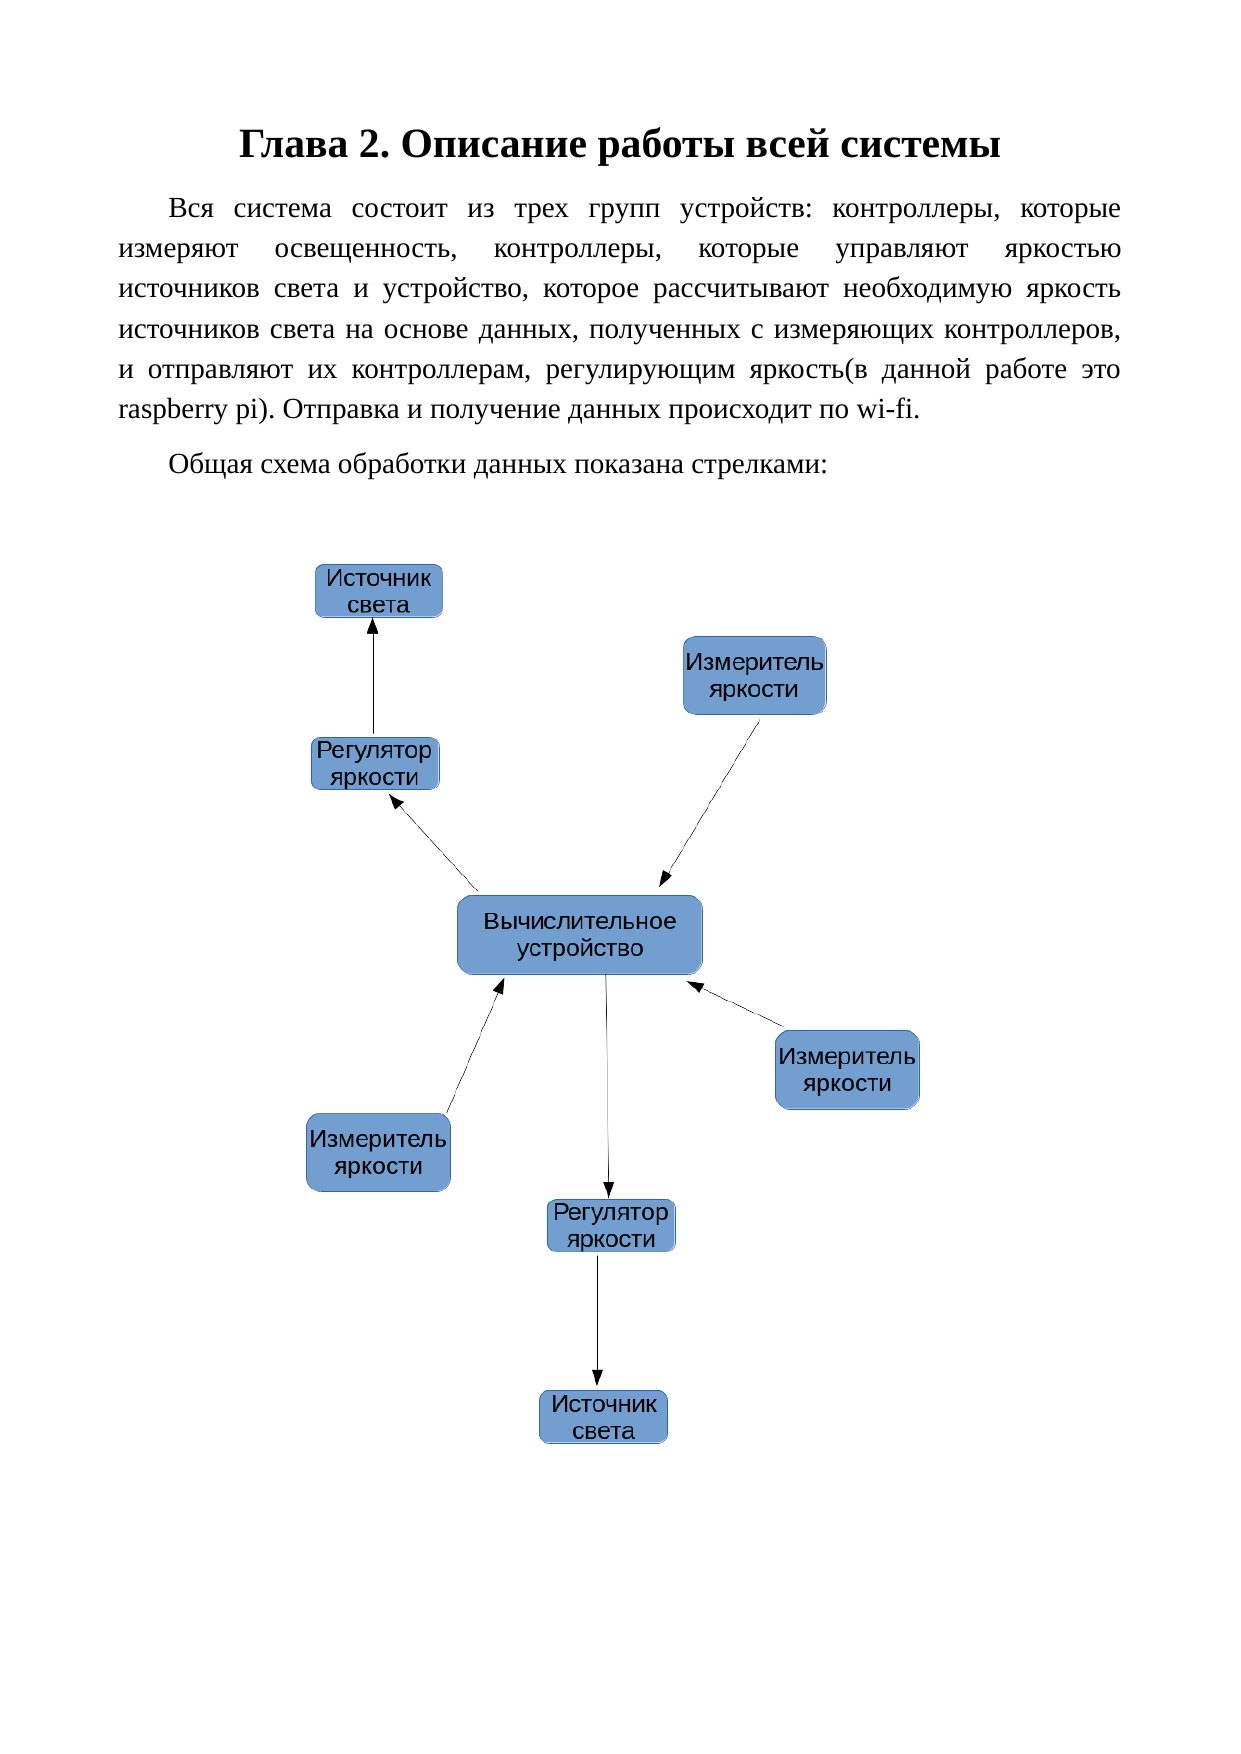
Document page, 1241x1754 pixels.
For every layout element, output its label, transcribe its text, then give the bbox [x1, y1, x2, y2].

text Общая схема обработки данных показана стрелками: [118, 446, 1122, 479]
text Глава 2. Описание работы всей системы [118, 118, 1122, 166]
picture [252, 500, 988, 1540]
text Вся система состоит из трех групп устройств: контроллеры, которые измеряют освещенность, контроллеры, которые управляют яркостью источников света и устройство, которое рассчитывают необходимую яркость источников света на основе данных, полученных с измеряющих контроллеров, и отправляют их контроллерам, регулирующим яркость(в данной работе это raspberry pi). Отправка и получение данных происходит по wi-fi. [118, 190, 1122, 425]
